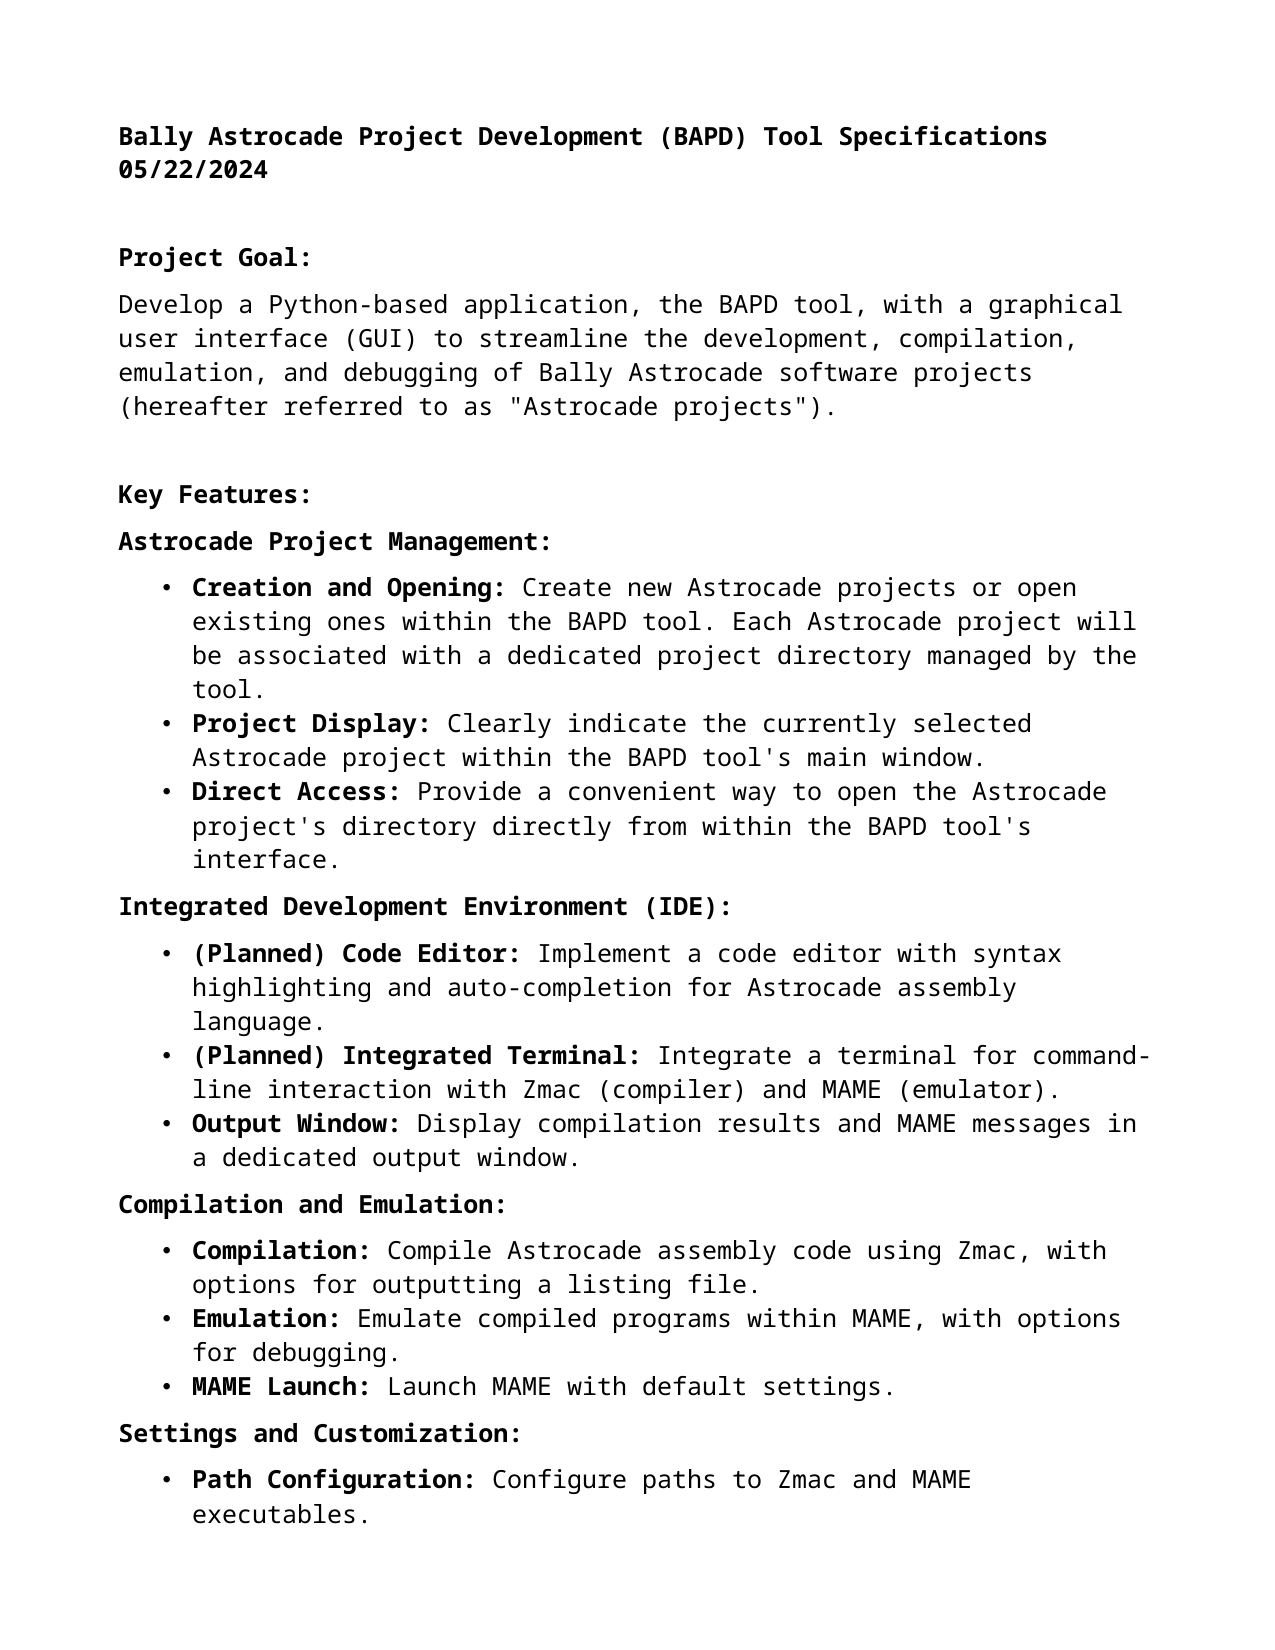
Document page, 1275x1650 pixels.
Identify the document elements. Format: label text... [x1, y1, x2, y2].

text Project Goal: [118, 240, 1157, 274]
text Develop a Python-based application, the BAPD tool, with a graphical user interface (GUI) to streamline the development, compilation, emulation, and debugging of Bally Astrocade software projects (hereafter referred to as "Astrocade projects"). [118, 287, 1157, 423]
list Output Window: Display compilation results and MAME messages in a dedicated output window. [162, 1106, 1157, 1174]
list (Planned) Integrated Terminal: Integrate a terminal for command-line interaction with Zmac (compiler) and MAME (emulator). [162, 1037, 1157, 1106]
list MAME Launch: Launch MAME with default settings. [162, 1369, 1157, 1403]
text Astrocade Project Management: [118, 523, 1157, 557]
list Path Configuration: Configure paths to Zmac and MAME executables. [162, 1462, 1157, 1530]
text Key Features: [118, 477, 1157, 511]
text Bally Astrocade Project Development (BAPD) Tool Specifications 05/22/2024 [118, 118, 1157, 186]
list Creation and Opening: Create new Astrocade projects or open existing ones within the BAPD tool. Each Astrocade project will be associated with a dedicated project directory managed by the tool. [162, 570, 1157, 706]
list Emulation: Emulate compiled programs within MAME, with options for debugging. [162, 1301, 1157, 1369]
list Compilation: Compile Astrocade assembly code using Zmac, with options for outputting a listing file. [162, 1233, 1157, 1301]
list (Planned) Code Editor: Implement a code editor with syntax highlighting and auto-completion for Astrocade assembly language. [162, 935, 1157, 1037]
text Integrated Development Environment (IDE): [118, 889, 1157, 923]
list Project Display: Clearly indicate the currently selected Astrocade project within the BAPD tool's main window. [162, 706, 1157, 774]
list Direct Access: Provide a convenient way to open the Astrocade project's directory directly from within the BAPD tool's interface. [162, 774, 1157, 876]
text Settings and Customization: [118, 1416, 1157, 1450]
text Compilation and Emulation: [118, 1186, 1157, 1220]
